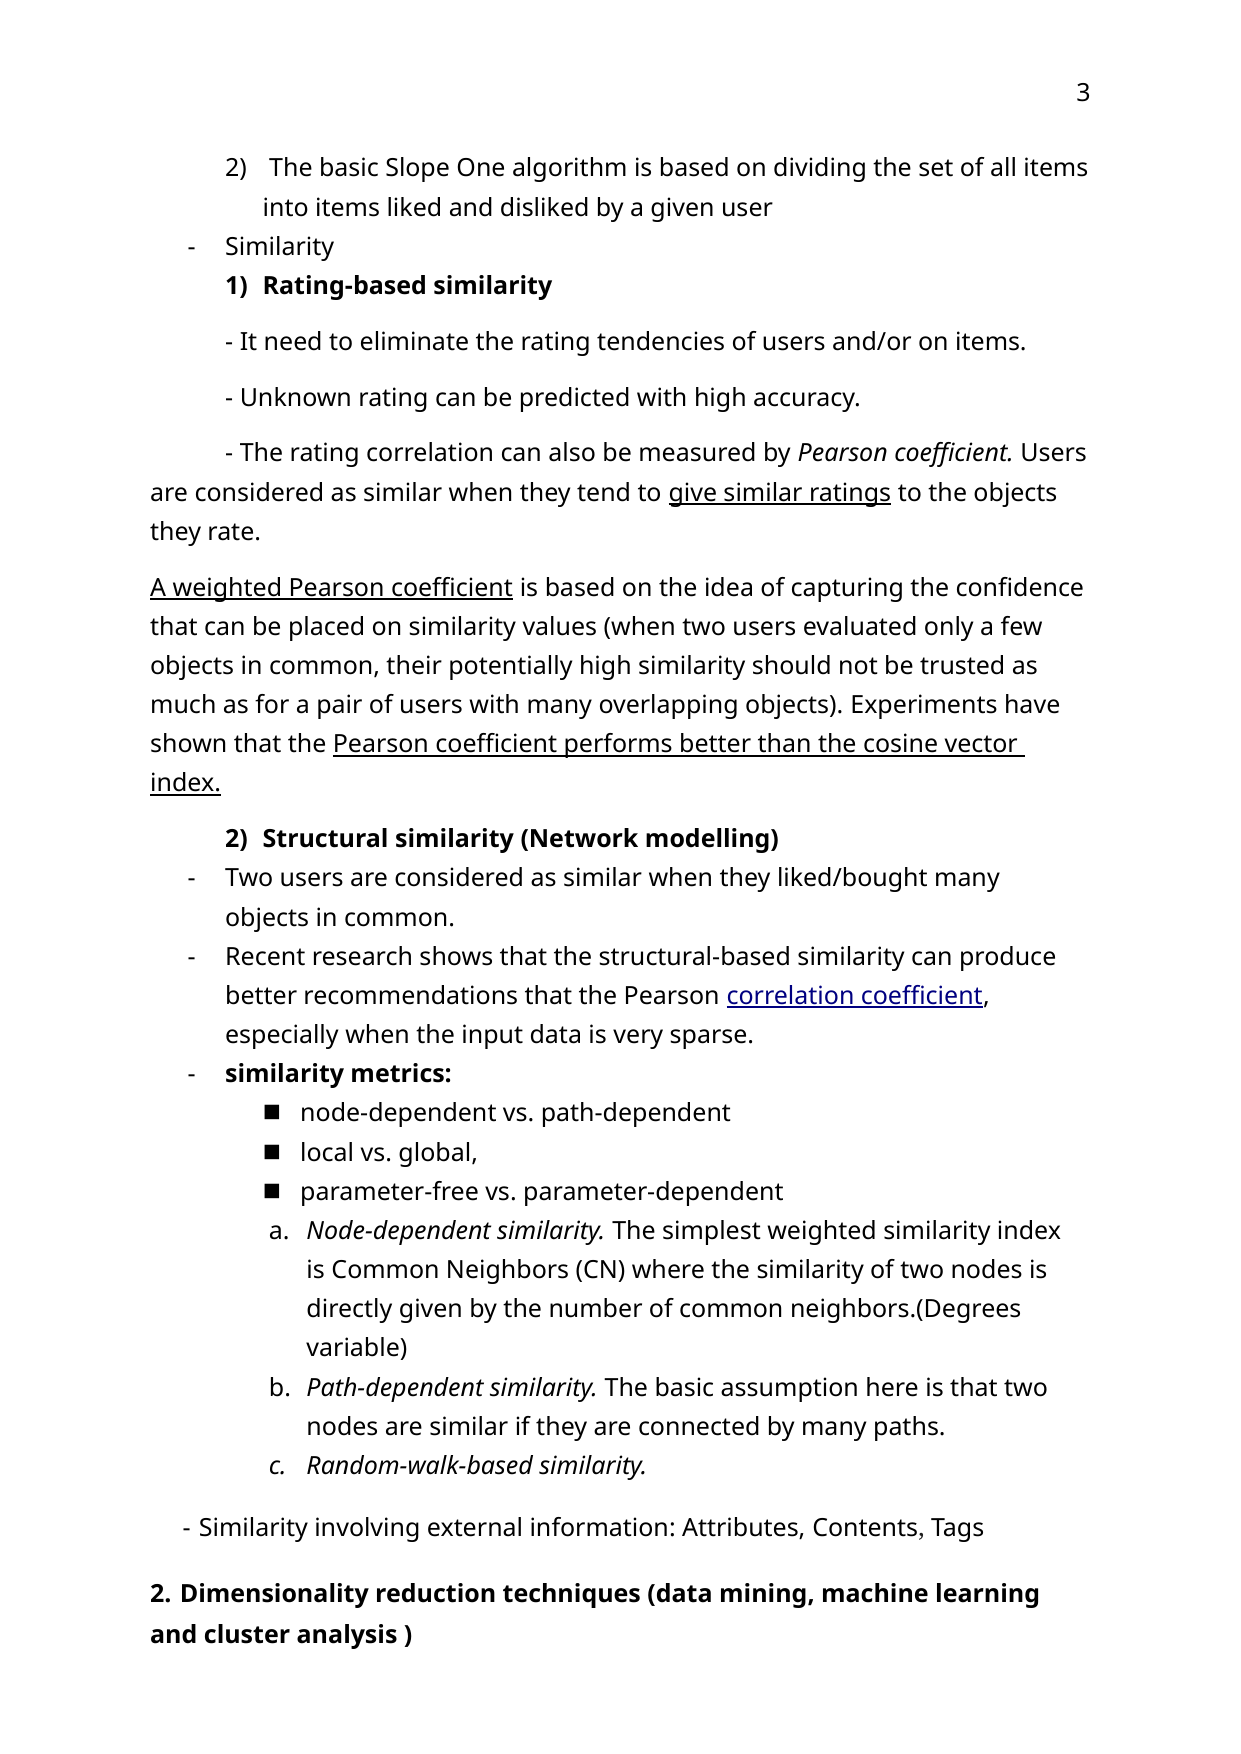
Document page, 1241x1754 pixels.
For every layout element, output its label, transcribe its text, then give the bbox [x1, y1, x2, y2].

text - Similarity involving external information: Attributes, Contents, Tags [150, 1503, 1090, 1546]
list Structural similarity (Network modelling) [225, 821, 1090, 855]
text A weighted Pearson coefficient is based on the idea of capturing the confidence that can be placed on similarity values (when two users evaluated only a few objects in common, their potentially high similarity should not be trusted as much as for a pair of users with many overlapping objects). Experiments have shown that the Pearson coefficient performs better than the cosine vector index. [150, 569, 1090, 799]
text - The rating correlation can also be measured by Pearson coefficient. Users are considered as similar when they tend to give similar ratings to the objects they rate. [150, 435, 1090, 547]
list similarity metrics: [187, 1056, 1090, 1090]
list Rating-based similarity [225, 267, 1090, 302]
list Node-dependent similarity. The simplest weighted similarity index is Common Neighbors (CN) where the similarity of two nodes is directly given by the number of common neighbors.(Degrees variable) [269, 1212, 1090, 1364]
list node-dependent vs. path-dependent [262, 1095, 1090, 1129]
text 2. Dimensionality reduction techniques (data mining, machine learning and cluster analysis ) [150, 1569, 1090, 1651]
list parameter-free vs. parameter-dependent [262, 1173, 1090, 1207]
list Two users are considered as similar when they liked/bought many objects in common. [187, 860, 1090, 933]
list Similarity [187, 228, 1090, 262]
list Path-dependent similarity. The basic assumption here is that two nodes are similar if they are connected by many paths. [269, 1369, 1090, 1442]
text - Unknown rating can be predicted with high accuracy. [150, 379, 1090, 413]
list local vs. global, [262, 1134, 1090, 1168]
list Random-walk-based similarity. [269, 1447, 1090, 1482]
text - It need to eliminate the rating tendencies of users and/or on items. [150, 323, 1090, 357]
list Recent research shows that the structural-based similarity can produce better recommendations that the Pearson correlation coefficient, especially when the input data is very sparse. [187, 938, 1090, 1051]
list The basic Slope One algorithm is based on dividing the set of all items into items liked and disliked by a given user [225, 150, 1090, 223]
